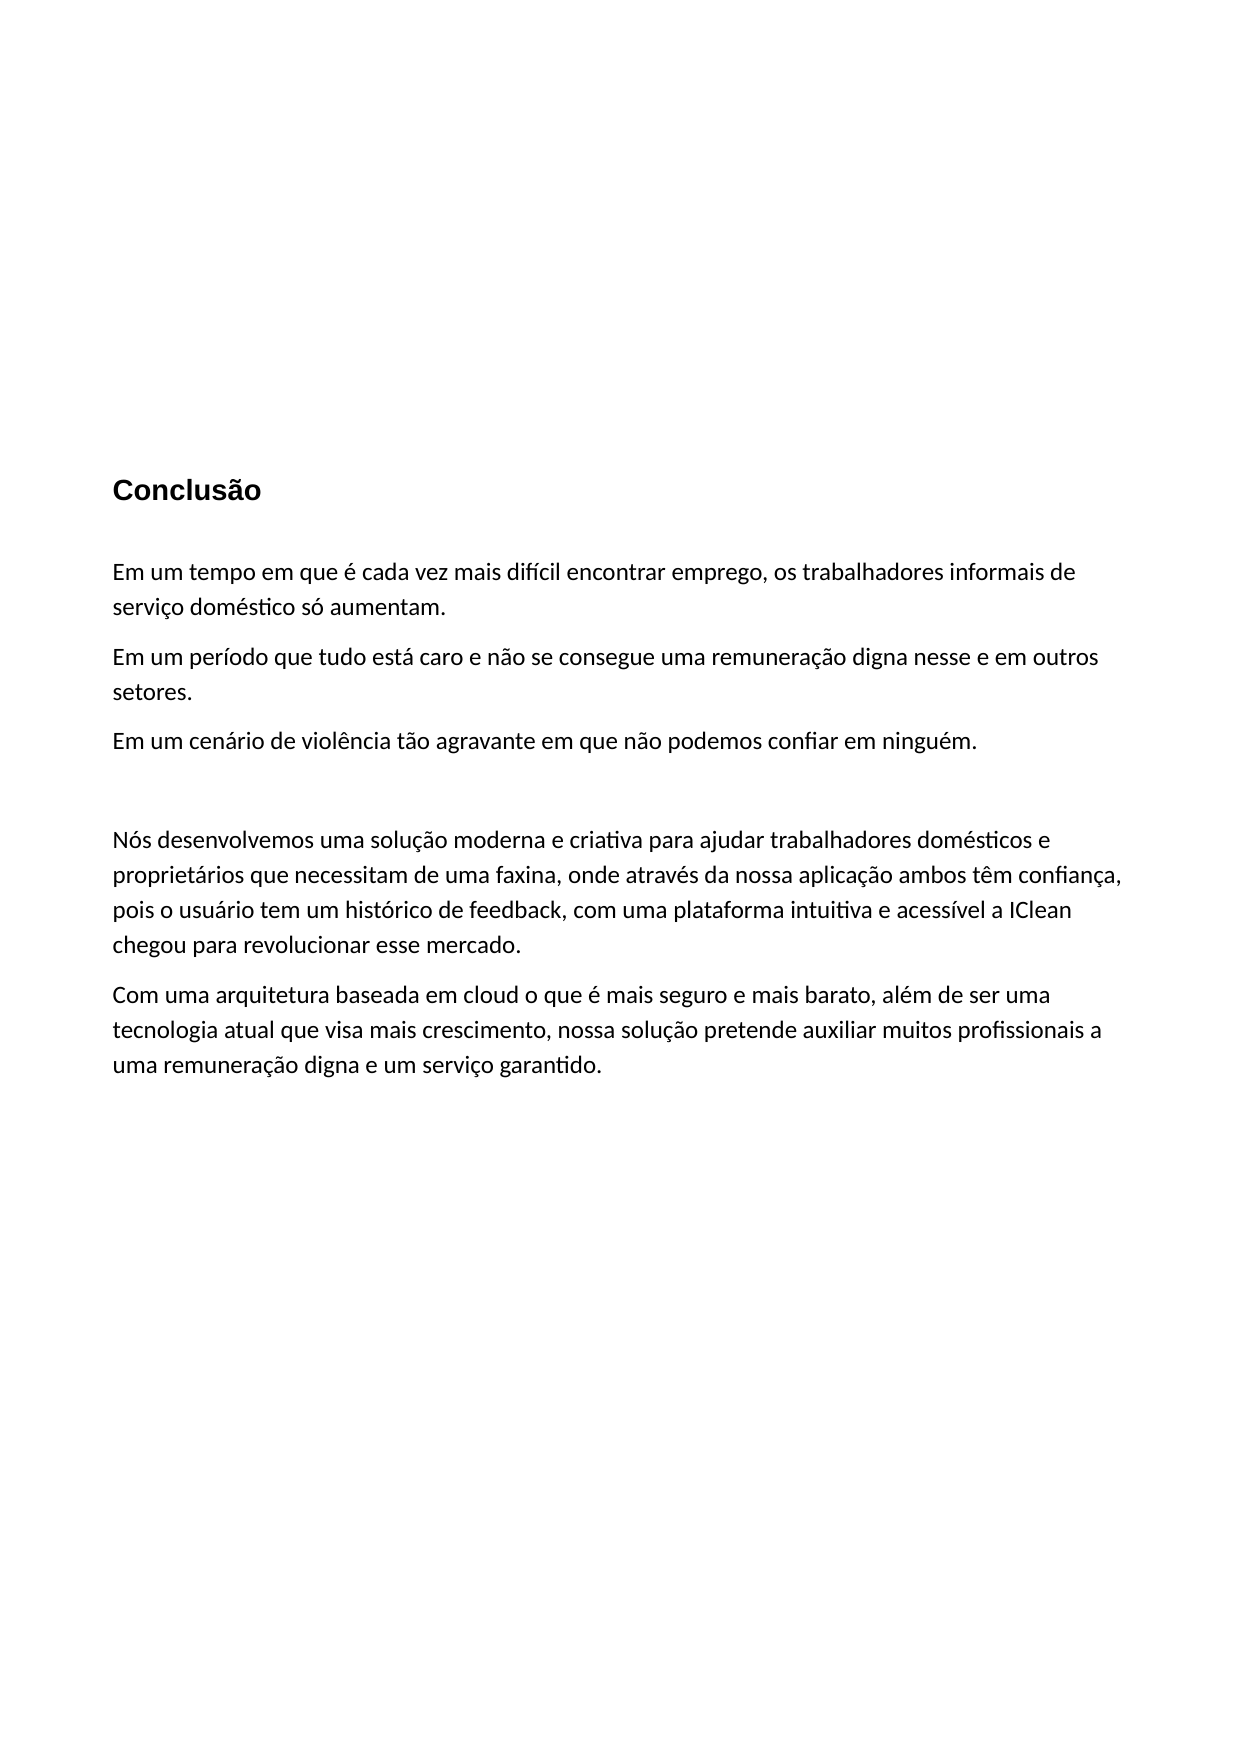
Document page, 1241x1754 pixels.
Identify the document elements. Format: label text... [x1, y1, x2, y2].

text Com uma arquitetura baseada em cloud o que é mais seguro e mais barato, além de ser uma tecnologia atual que visa mais crescimento, nossa solução pretende auxiliar muitos profissionais a uma remuneração digna e um serviço garantido. [112, 979, 1128, 1080]
subtitle Conclusão [112, 473, 1128, 507]
text Em um tempo em que é cada vez mais difícil encontrar emprego, os trabalhadores informais de serviço doméstico só aumentam. [112, 556, 1128, 622]
text Nós desenvolvemos uma solução moderna e criativa para ajudar trabalhadores domésticos e proprietários que necessitam de uma faxina, onde através da nossa aplicação ambos têm confiança, pois o usuário tem um histórico de feedback, com uma plataforma intuitiva e acessível a IClean chegou para revolucionar esse mercado. [112, 824, 1128, 960]
text Em um período que tudo está caro e não se consegue uma remuneração digna nesse e em outros setores. [112, 641, 1128, 706]
text Em um cenário de violência tão agravante em que não podemos confiar em ninguém. [112, 725, 1128, 756]
